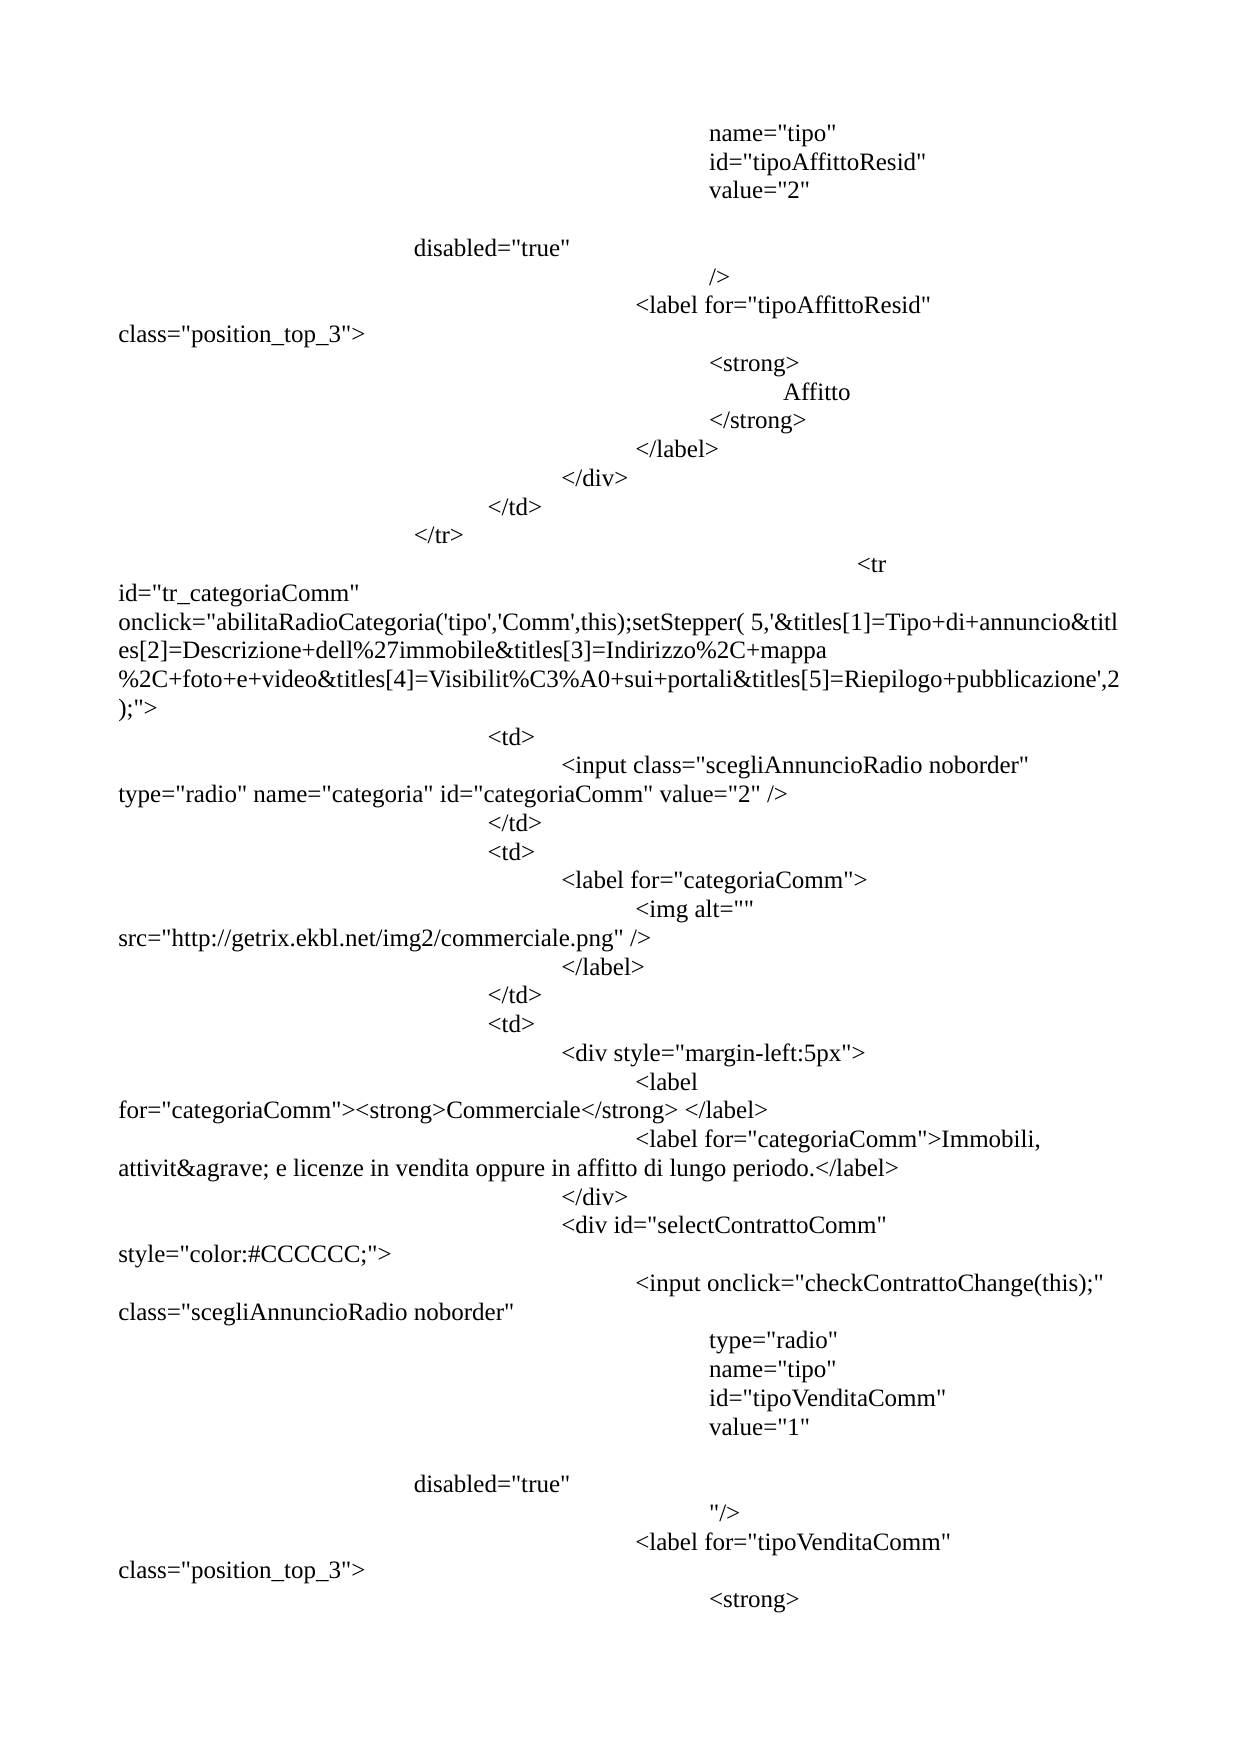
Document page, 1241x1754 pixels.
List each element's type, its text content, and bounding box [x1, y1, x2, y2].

text <label for="tipoVenditaComm" class="position_top_3"> [118, 1527, 1122, 1584]
text </td> [118, 492, 1122, 521]
text name="tipo" [118, 1354, 1122, 1383]
text </td> [118, 981, 1122, 1009]
text "/> [118, 1498, 1122, 1527]
text </td> [118, 808, 1122, 837]
text <img alt="" src="http://getrix.ekbl.net/img2/commerciale.png" /> [118, 894, 1122, 952]
text </strong> [118, 406, 1122, 434]
text name="tipo" [118, 118, 1122, 147]
text value="2" [118, 176, 1122, 204]
text type="radio" [118, 1326, 1122, 1354]
text /> [118, 262, 1122, 291]
text </label> [118, 434, 1122, 463]
text id="tipoVenditaComm" [118, 1383, 1122, 1412]
text </label> [118, 952, 1122, 981]
text <div style="margin-left:5px"> [118, 1038, 1122, 1067]
text <label for="categoriaComm">Immobili, attivit&agrave; e licenze in vendita oppure in affitto di lungo periodo.</label> [118, 1124, 1122, 1182]
text <td> [118, 722, 1122, 751]
text <input class="scegliAnnuncioRadio noborder" type="radio" name="categoria" id="categoriaComm" value="2" /> [118, 751, 1122, 808]
text <td> [118, 1009, 1122, 1038]
text <label for="tipoAffittoResid" class="position_top_3"> [118, 291, 1122, 348]
text </div> [118, 463, 1122, 492]
text disabled="true" [118, 204, 1122, 262]
text </tr> [118, 521, 1122, 549]
text <strong> [118, 348, 1122, 377]
text <label for="categoriaComm"><strong>Commerciale</strong> </label> [118, 1067, 1122, 1124]
text <label for="categoriaComm"> [118, 866, 1122, 894]
text <td> [118, 837, 1122, 866]
text id="tipoAffittoResid" [118, 147, 1122, 176]
text <tr id="tr_categoriaComm" onclick="abilitaRadioCategoria('tipo','Comm',this);setStepper( 5,'&titles[1]=Tipo+di+annuncio&titles[2]=Descrizione+dell%27immobile&titles[3]=Indirizzo%2C+mappa%2C+foto+e+video&titles[4]=Visibilit%C3%A0+sui+portali&titles[5]=Riepilogo+pubblicazione',2 );"> [118, 549, 1122, 722]
text disabled="true" [118, 1441, 1122, 1498]
text Affitto [118, 377, 1122, 406]
text </div> [118, 1182, 1122, 1211]
text <input onclick="checkContrattoChange(this);" class="scegliAnnuncioRadio noborder" [118, 1268, 1122, 1326]
text <div id="selectContrattoComm" style="color:#CCCCCC;"> [118, 1211, 1122, 1268]
text <strong> [118, 1584, 1122, 1613]
text value="1" [118, 1412, 1122, 1441]
